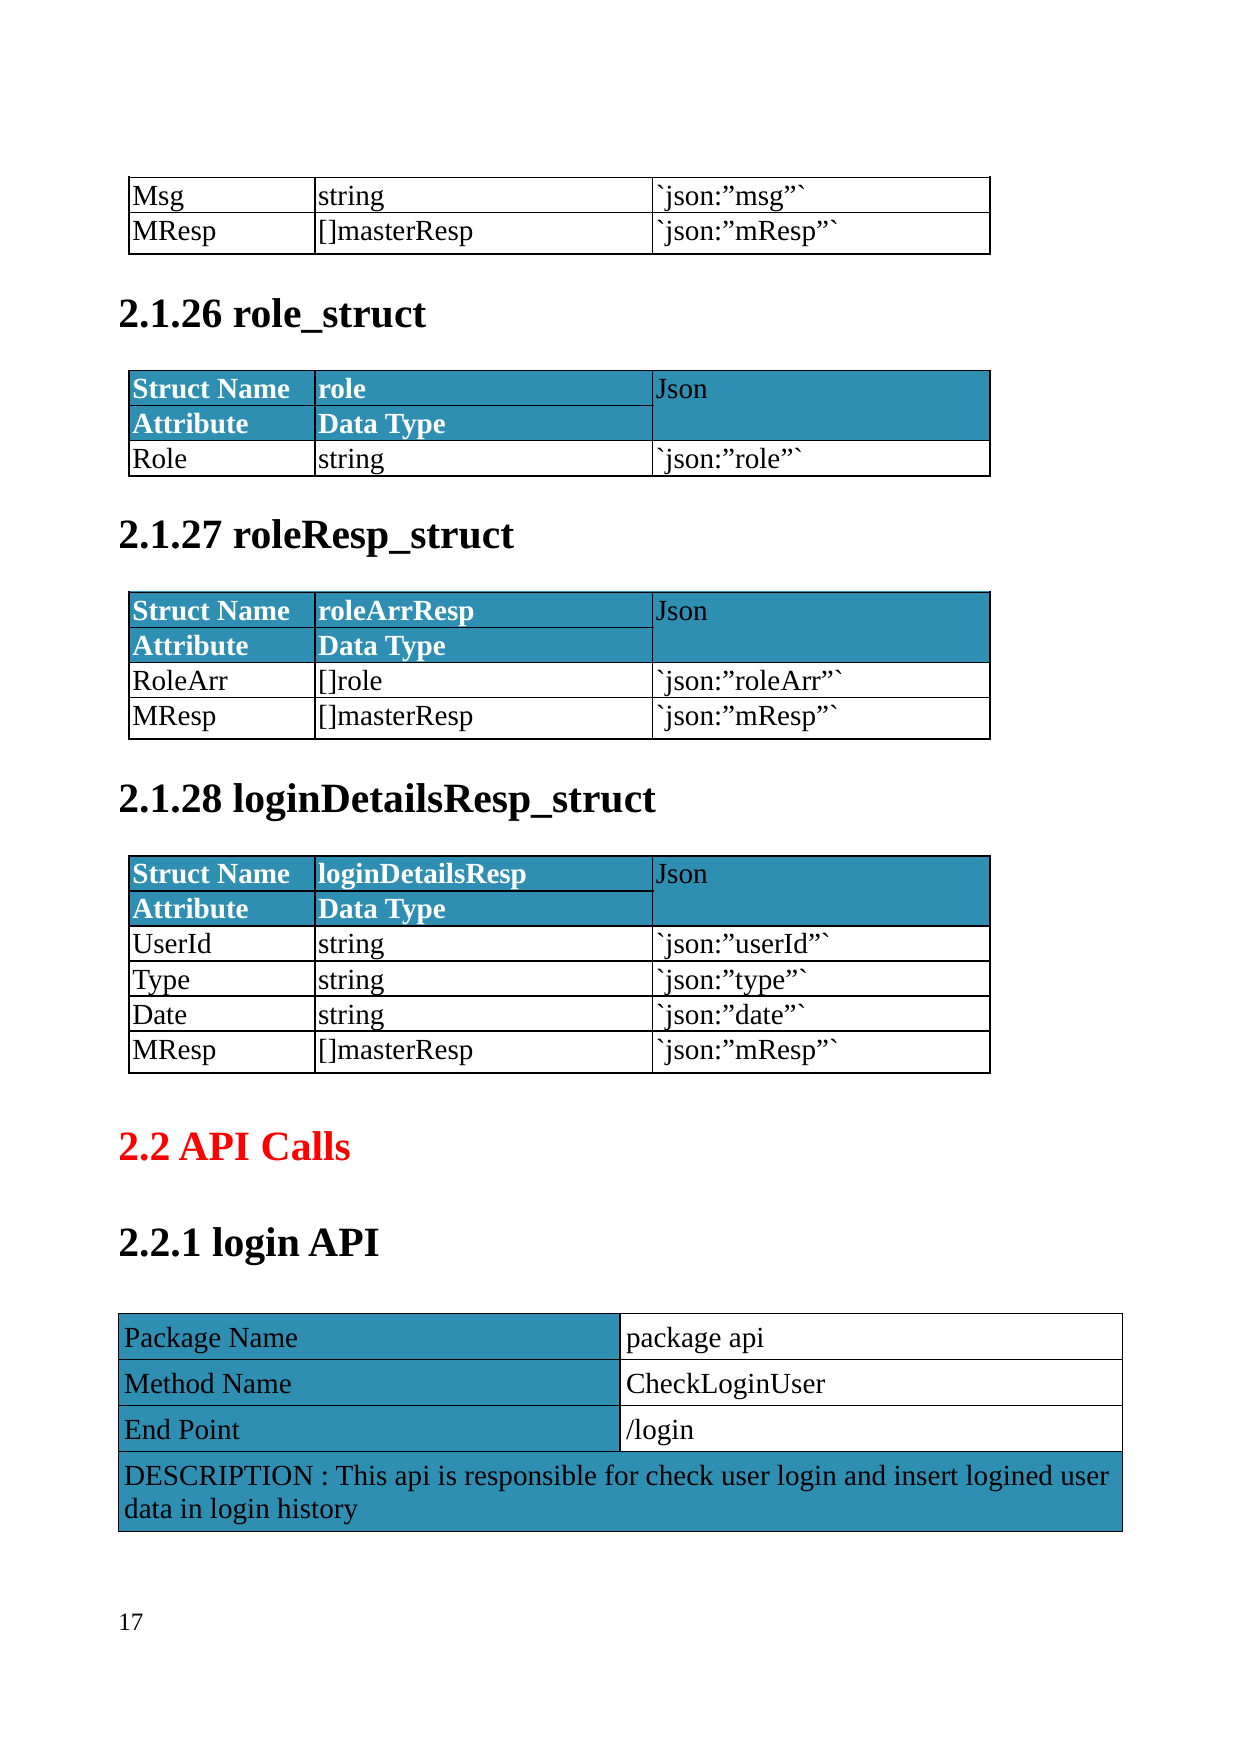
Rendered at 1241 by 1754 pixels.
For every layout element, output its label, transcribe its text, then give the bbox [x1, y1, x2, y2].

table_cell Role [130, 441, 314, 475]
table_cell MResp [130, 1032, 314, 1072]
table_cell string [316, 997, 652, 1030]
table_cell CheckLoginUser [621, 1360, 1122, 1405]
table_header Json [653, 371, 989, 440]
text 2.1.28 loginDetailsResp_struct [118, 773, 1122, 821]
table_cell `json:”mResp”` [653, 698, 989, 738]
table_cell `json:”msg”` [653, 178, 989, 211]
table_cell RoleArr [130, 663, 314, 697]
table_cell Msg [130, 178, 314, 211]
table_cell string [316, 927, 652, 960]
text 2.1.26 role_struct [118, 288, 1122, 336]
table_cell `json:”roleArr”` [653, 663, 989, 697]
table_cell string [316, 962, 652, 995]
table_cell `json:”role”` [653, 441, 989, 475]
table_header Package Name [119, 1314, 619, 1359]
table_cell MResp [130, 698, 314, 738]
table_cell Data Type [316, 628, 652, 662]
table_cell `json:”type”` [653, 962, 989, 995]
table_cell `json:”userId”` [653, 927, 989, 960]
text 2.2 API Calls [118, 1121, 1122, 1169]
table_cell string [316, 441, 652, 475]
table_header Json [653, 593, 989, 662]
text 2.1.27 roleResp_struct [118, 510, 1122, 558]
table_header Json [653, 857, 989, 925]
table_cell Attribute [130, 892, 314, 925]
text 2.2.1 login API [118, 1217, 1122, 1265]
table_cell []role [316, 663, 652, 697]
table_header package api [621, 1314, 1122, 1359]
table_header Struct Name [130, 593, 314, 627]
table_cell UserId [130, 927, 314, 960]
table_cell []masterResp [316, 1032, 652, 1072]
table_cell Data Type [316, 406, 652, 440]
table_cell `json:”date”` [653, 997, 989, 1030]
table_cell MResp [130, 213, 314, 253]
table_header role [316, 371, 652, 405]
table_header roleArrResp [316, 593, 652, 627]
table_cell End Point [119, 1406, 619, 1451]
table_cell Attribute [130, 406, 314, 440]
table_cell string [316, 178, 652, 211]
table_cell Data Type [316, 892, 652, 925]
table_cell `json:”mResp”` [653, 213, 989, 253]
table_cell []masterResp [316, 698, 652, 738]
table_cell Type [130, 962, 314, 995]
table_header Struct Name [130, 371, 314, 405]
table_cell Attribute [130, 628, 314, 662]
table_cell Method Name [119, 1360, 619, 1405]
table_cell DESCRIPTION : This api is responsible for check user login and insert logined user data in login history [119, 1452, 1122, 1531]
table_cell /login [621, 1406, 1122, 1451]
table_header loginDetailsResp [316, 857, 652, 890]
table_cell []masterResp [316, 213, 652, 253]
table_cell Date [130, 997, 314, 1030]
table_cell `json:”mResp”` [653, 1032, 989, 1072]
table_header Struct Name [130, 857, 314, 890]
